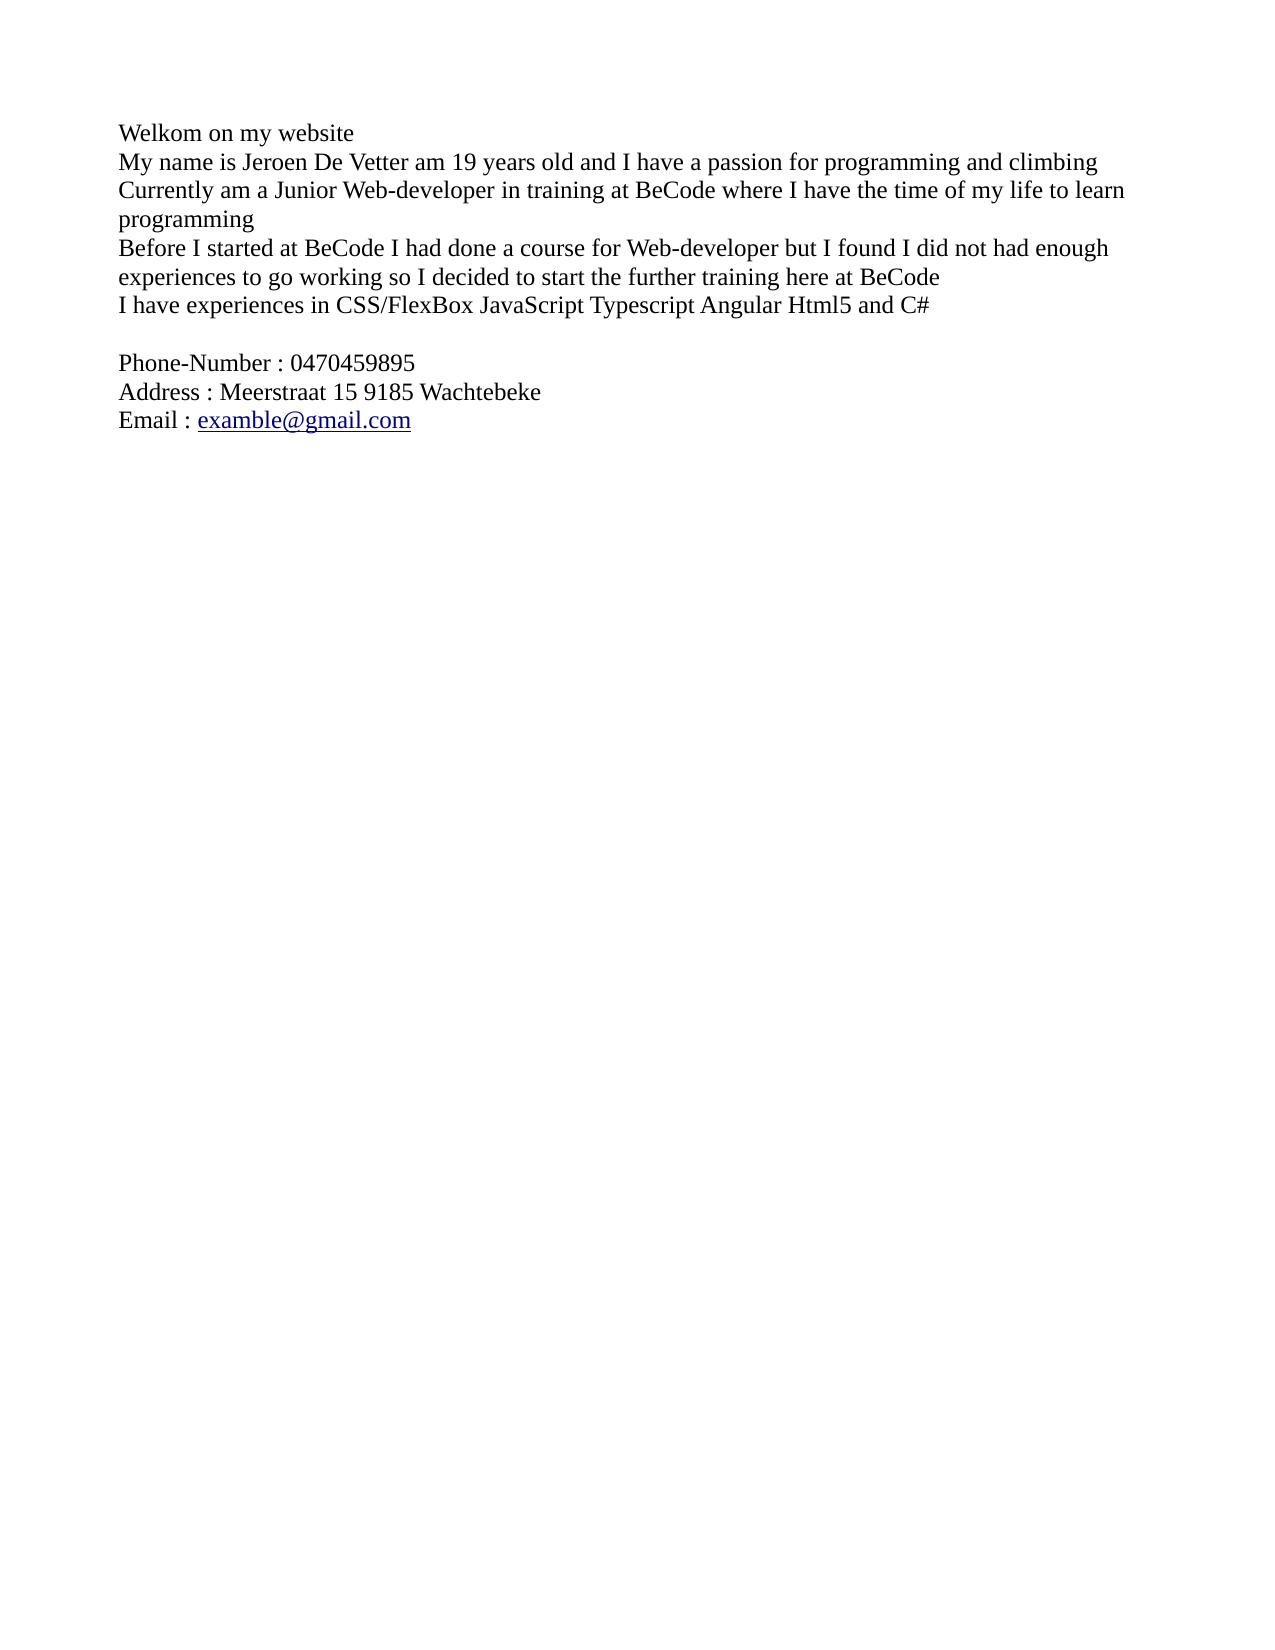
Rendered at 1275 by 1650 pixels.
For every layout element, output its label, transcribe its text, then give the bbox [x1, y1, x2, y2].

text I have experiences in CSS/FlexBox JavaScript Typescript Angular Html5 and C# [118, 291, 1157, 319]
text Currently am a Junior Web-developer in training at BeCode where I have the time of my life to learn programming [118, 176, 1157, 233]
text Phone-Number : 0470459895 [118, 348, 1157, 377]
text Email : examble@gmail.com [118, 406, 1157, 434]
text My name is Jeroen De Vetter am 19 years old and I have a passion for programming and climbing [118, 147, 1157, 176]
text Welkom on my website [118, 118, 1157, 147]
text Address : Meerstraat 15 9185 Wachtebeke [118, 377, 1157, 406]
text Before I started at BeCode I had done a course for Web-developer but I found I did not had enough experiences to go working so I decided to start the further training here at BeCode [118, 233, 1157, 291]
